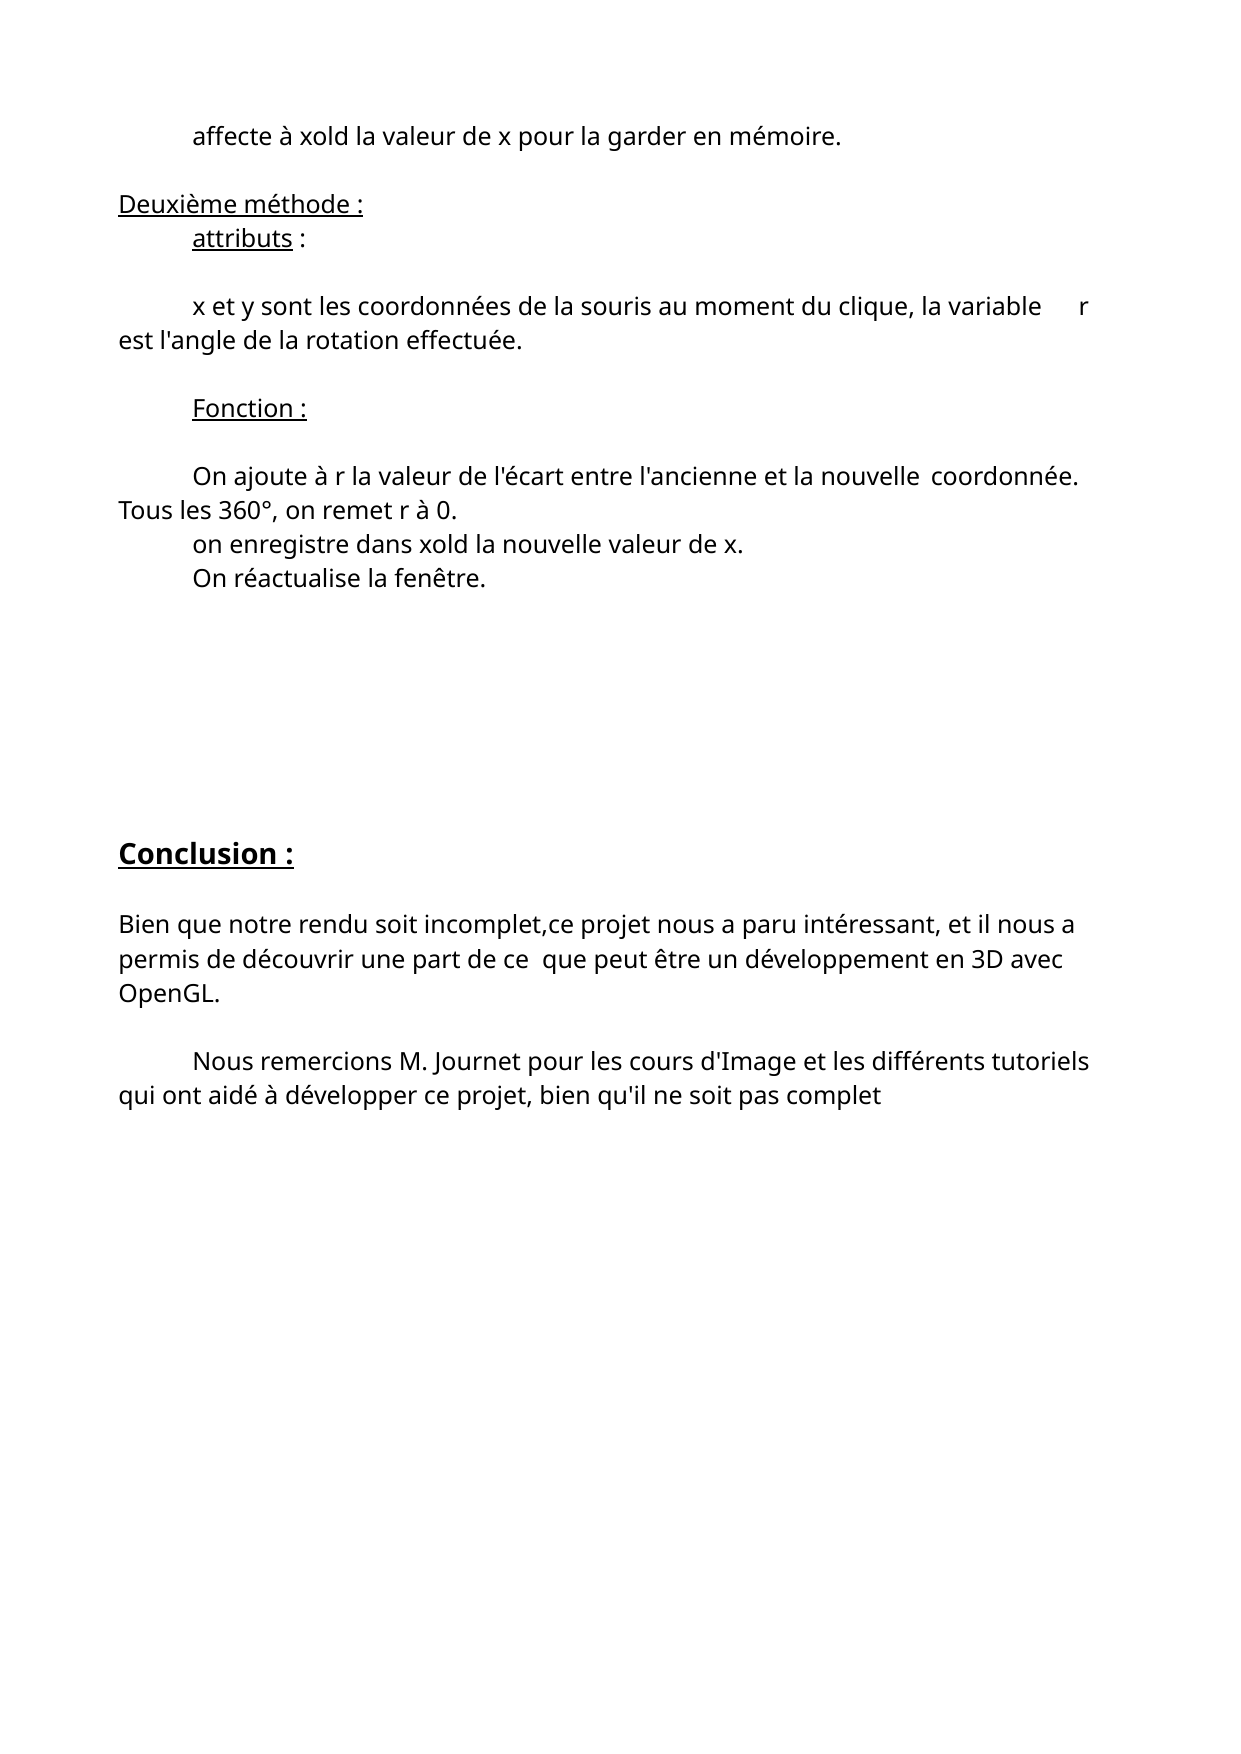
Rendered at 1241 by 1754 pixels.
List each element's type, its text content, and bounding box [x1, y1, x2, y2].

text Conclusion : [118, 833, 1122, 873]
text x et y sont les coordonnées de la souris au moment du clique, la variable r est l'angle de la rotation effectuée. [118, 288, 1122, 357]
text Nous remercions M. Journet pour les cours d'Image et les différents tutoriels qui ont aidé à développer ce projet, bien qu'il ne soit pas complet [118, 1043, 1122, 1112]
text Bien que notre rendu soit incomplet,ce projet nous a paru intéressant, et il nous a permis de découvrir une part de ce que peut être un développement en 3D avec OpenGL. [118, 907, 1122, 1009]
text Deuxième méthode : [118, 186, 1122, 220]
text Fonction : [118, 391, 1122, 425]
text on enregistre dans xold la nouvelle valeur de x. [118, 527, 1122, 561]
text affecte à xold la valeur de x pour la garder en mémoire. [118, 118, 1122, 152]
text On réactualise la fenêtre. [118, 561, 1122, 595]
text attributs : [118, 220, 1122, 254]
text On ajoute à r la valeur de l'écart entre l'ancienne et la nouvelle coordonnée. Tous les 360°, on remet r à 0. [118, 459, 1122, 527]
